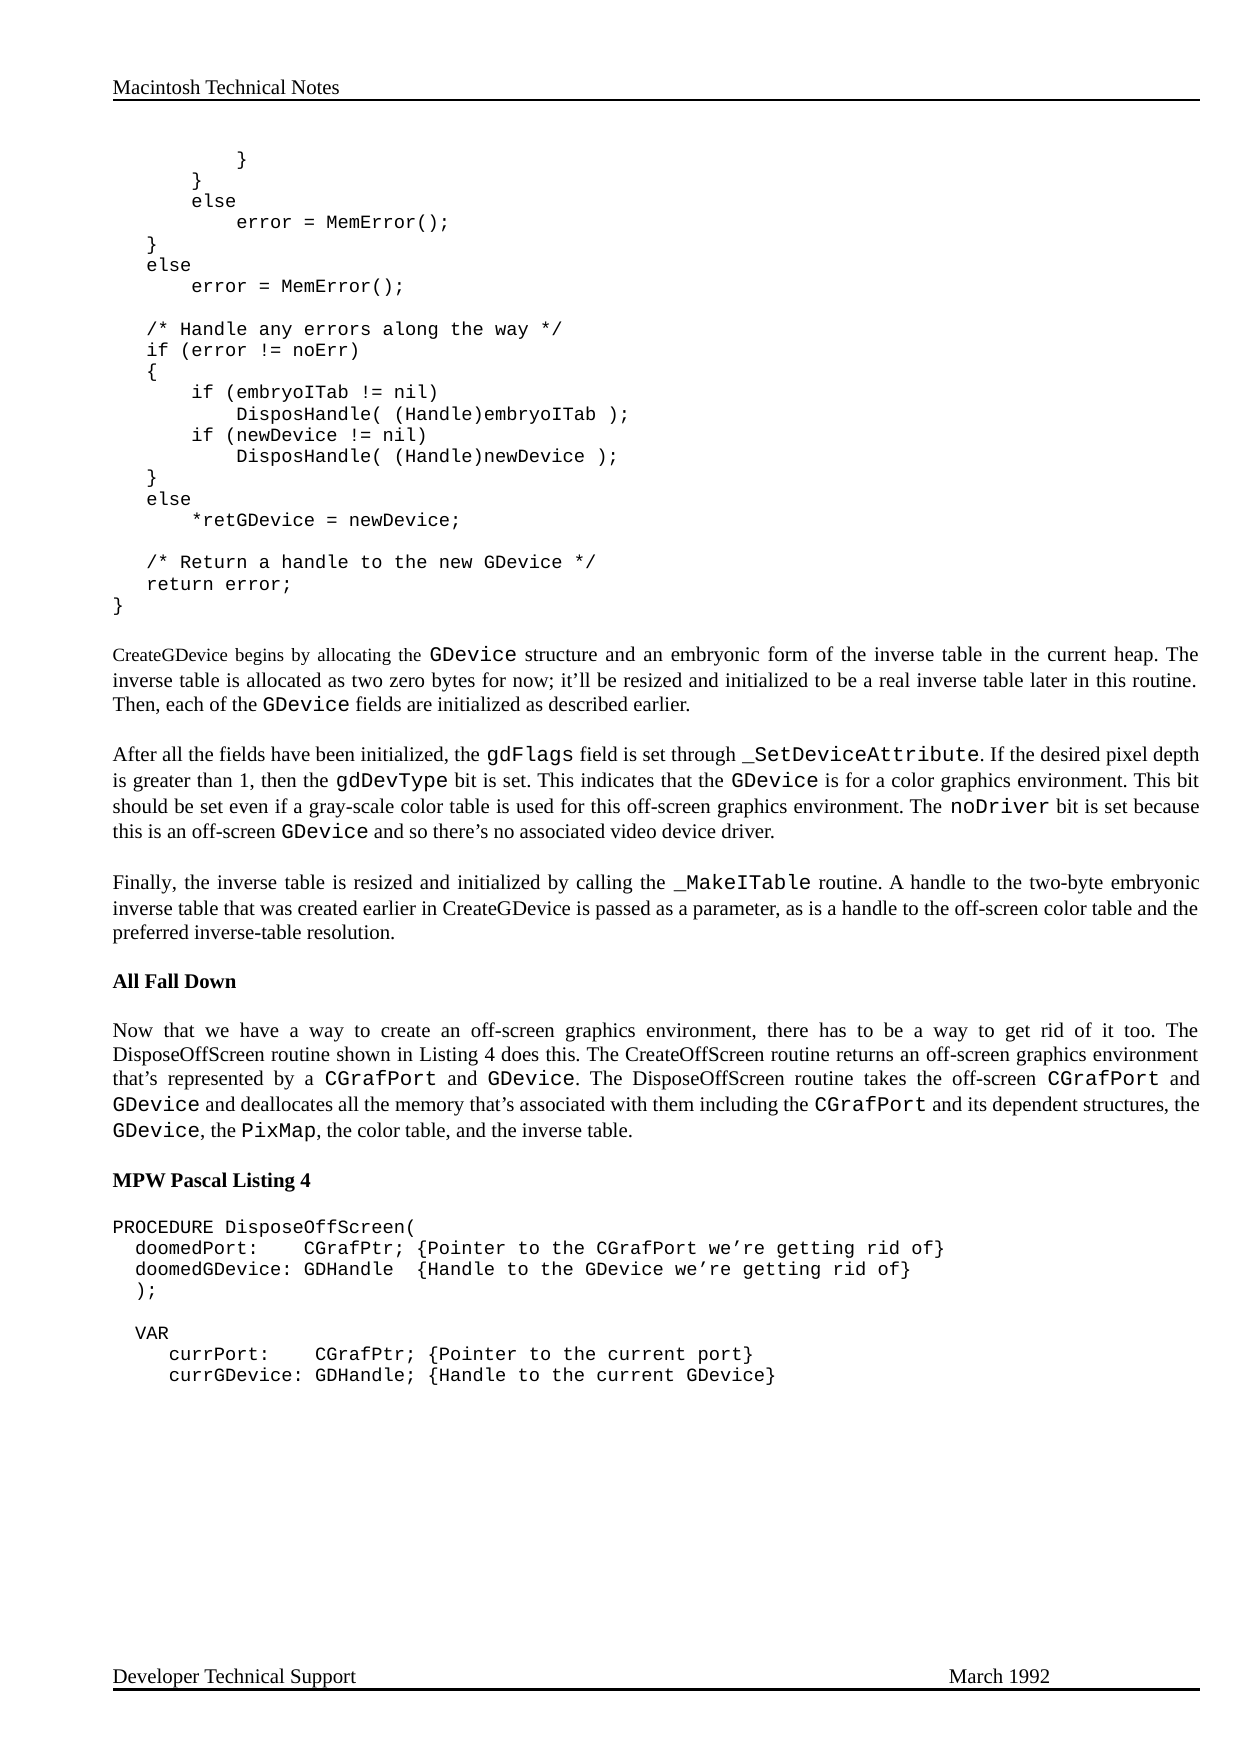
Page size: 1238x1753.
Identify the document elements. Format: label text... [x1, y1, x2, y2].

text { [112, 362, 1200, 383]
text else [112, 192, 1200, 213]
text All Fall Down [112, 969, 1200, 993]
text currPort: CGrafPtr; {Pointer to the current port} [112, 1345, 1200, 1366]
text /* Return a handle to the new GDevice */ [112, 553, 1200, 574]
text CreateGDevice begins by allocating the GDevice structure and an embryonic form of the inverse table in the current heap. The inverse table is allocated as two zero bytes for now; it’ll be resized and initialized to be a real inverse table later in this routine. Then, each of the GDevice fields are initialized as described earlier. [112, 642, 1200, 717]
text currGDevice: GDHandle; {Handle to the current GDevice} [112, 1366, 1200, 1387]
text /* Handle any errors along the way */ [112, 319, 1200, 341]
text *retGDevice = newDevice; [112, 511, 1200, 532]
text ); [112, 1281, 1200, 1302]
text DisposHandle( (Handle)newDevice ); [112, 447, 1200, 468]
text if (error != noErr) [112, 341, 1200, 362]
text VAR [112, 1324, 1200, 1345]
text } [112, 468, 1200, 489]
text DisposHandle( (Handle)embryoITab ); [112, 404, 1200, 426]
text Now that we have a way to create an off-screen graphics environment, there has to be a way to get rid of it too. The DisposeOffScreen routine shown in Listing 4 does this. The CreateOffScreen routine returns an off-screen graphics environment that’s represented by a CGrafPort and GDevice. The DisposeOffScreen routine takes the off-screen CGrafPort and GDevice and deallocates all the memory that’s associated with them including the CGrafPort and its dependent structures, the GDevice, the PixMap, the color table, and the inverse table. [112, 1018, 1200, 1143]
text After all the fields have been initialized, the gdFlags field is set through _SetDeviceAttribute. If the desired pixel depth is greater than 1, then the gdDevType bit is set. This indicates that the GDevice is for a color graphics environment. This bit should be set even if a gray-scale color table is used for this off-screen graphics environment. The noDriver bit is set because this is an off-screen GDevice and so there’s no associated video device driver. [112, 742, 1200, 845]
text } [112, 149, 1200, 171]
text else [112, 489, 1200, 511]
text doomedGDevice: GDHandle {Handle to the GDevice we’re getting rid of} [112, 1260, 1200, 1281]
text PROCEDURE DisposeOffScreen( [112, 1217, 1200, 1239]
text Finally, the inverse table is resized and initialized by calling the _MakeITable routine. A handle to the two-byte embryonic inverse table that was created earlier in CreateGDevice is passed as a parameter, as is a handle to the off-screen color table and the preferred inverse-table resolution. [112, 870, 1200, 944]
text error = MemError(); [112, 277, 1200, 298]
text MPW Pascal Listing 4 [112, 1168, 1200, 1192]
text doomedPort: CGrafPtr; {Pointer to the CGrafPort we’re getting rid of} [112, 1239, 1200, 1260]
text error = MemError(); [112, 213, 1200, 234]
text return error; [112, 574, 1200, 596]
text if (embryoITab != nil) [112, 383, 1200, 404]
text else [112, 256, 1200, 277]
text } [112, 171, 1200, 192]
text } [112, 596, 1200, 617]
text } [112, 234, 1200, 256]
text if (newDevice != nil) [112, 426, 1200, 447]
